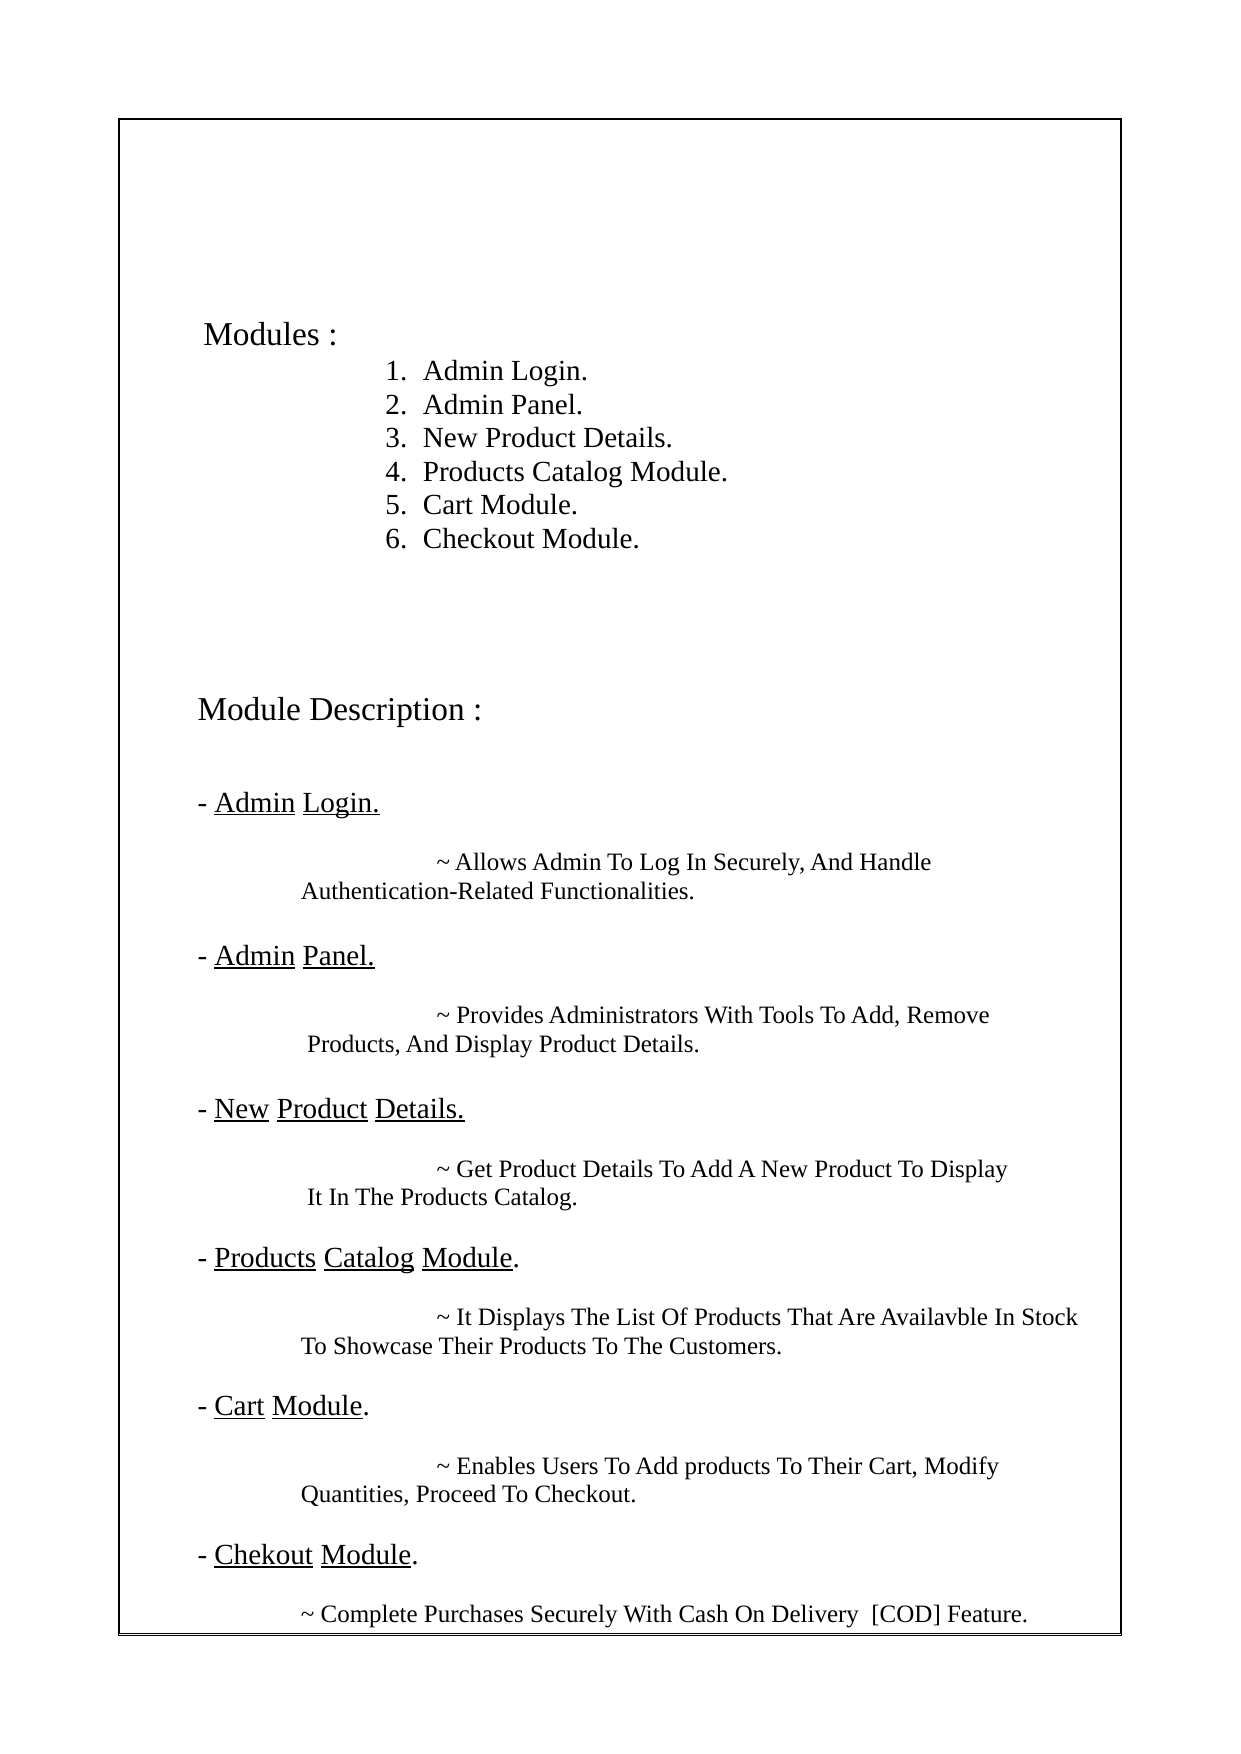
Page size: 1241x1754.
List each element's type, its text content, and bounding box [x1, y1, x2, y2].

list Admin Login. [385, 353, 1117, 387]
text Modules : [129, 310, 1016, 353]
text Products, And Display Product Details. [301, 1029, 1117, 1058]
list New Product Details. [385, 420, 1117, 454]
list Cart Module. [385, 487, 1117, 521]
text Module Description : [123, 689, 1117, 727]
text ~ It Displays The List Of Products That Are Availavble In Stock [436, 1302, 1117, 1331]
text - Chekout Module. [123, 1537, 1117, 1571]
text ~ Allows Admin To Log In Securely, And Handle [436, 847, 1117, 876]
list Checkout Module. [385, 521, 1117, 554]
text ~ Provides Administrators With Tools To Add, Remove [436, 1000, 1117, 1029]
text Authentication-Related Functionalities. [301, 876, 1117, 904]
text ~ Get Product Details To Add A New Product To Display [436, 1154, 1117, 1182]
text - Cart Module. [123, 1388, 1117, 1422]
list Products Catalog Module. [385, 454, 1117, 487]
text - Admin Panel. [123, 938, 1117, 972]
text - Products Catalog Module. [123, 1240, 1117, 1273]
text To Showcase Their Products To The Customers. [301, 1331, 1117, 1360]
text Quantities, Proceed To Checkout. [301, 1479, 1117, 1508]
text - New Product Details. [123, 1091, 1117, 1125]
text It In The Products Catalog. [301, 1182, 1117, 1211]
text ~ Enables Users To Add products To Their Cart, Modify [436, 1451, 1117, 1479]
text ~ Complete Purchases Securely With Cash On Delivery [COD] Feature. [301, 1599, 1034, 1628]
text - Admin Login. [123, 785, 1117, 818]
list Admin Panel. [385, 387, 1117, 420]
